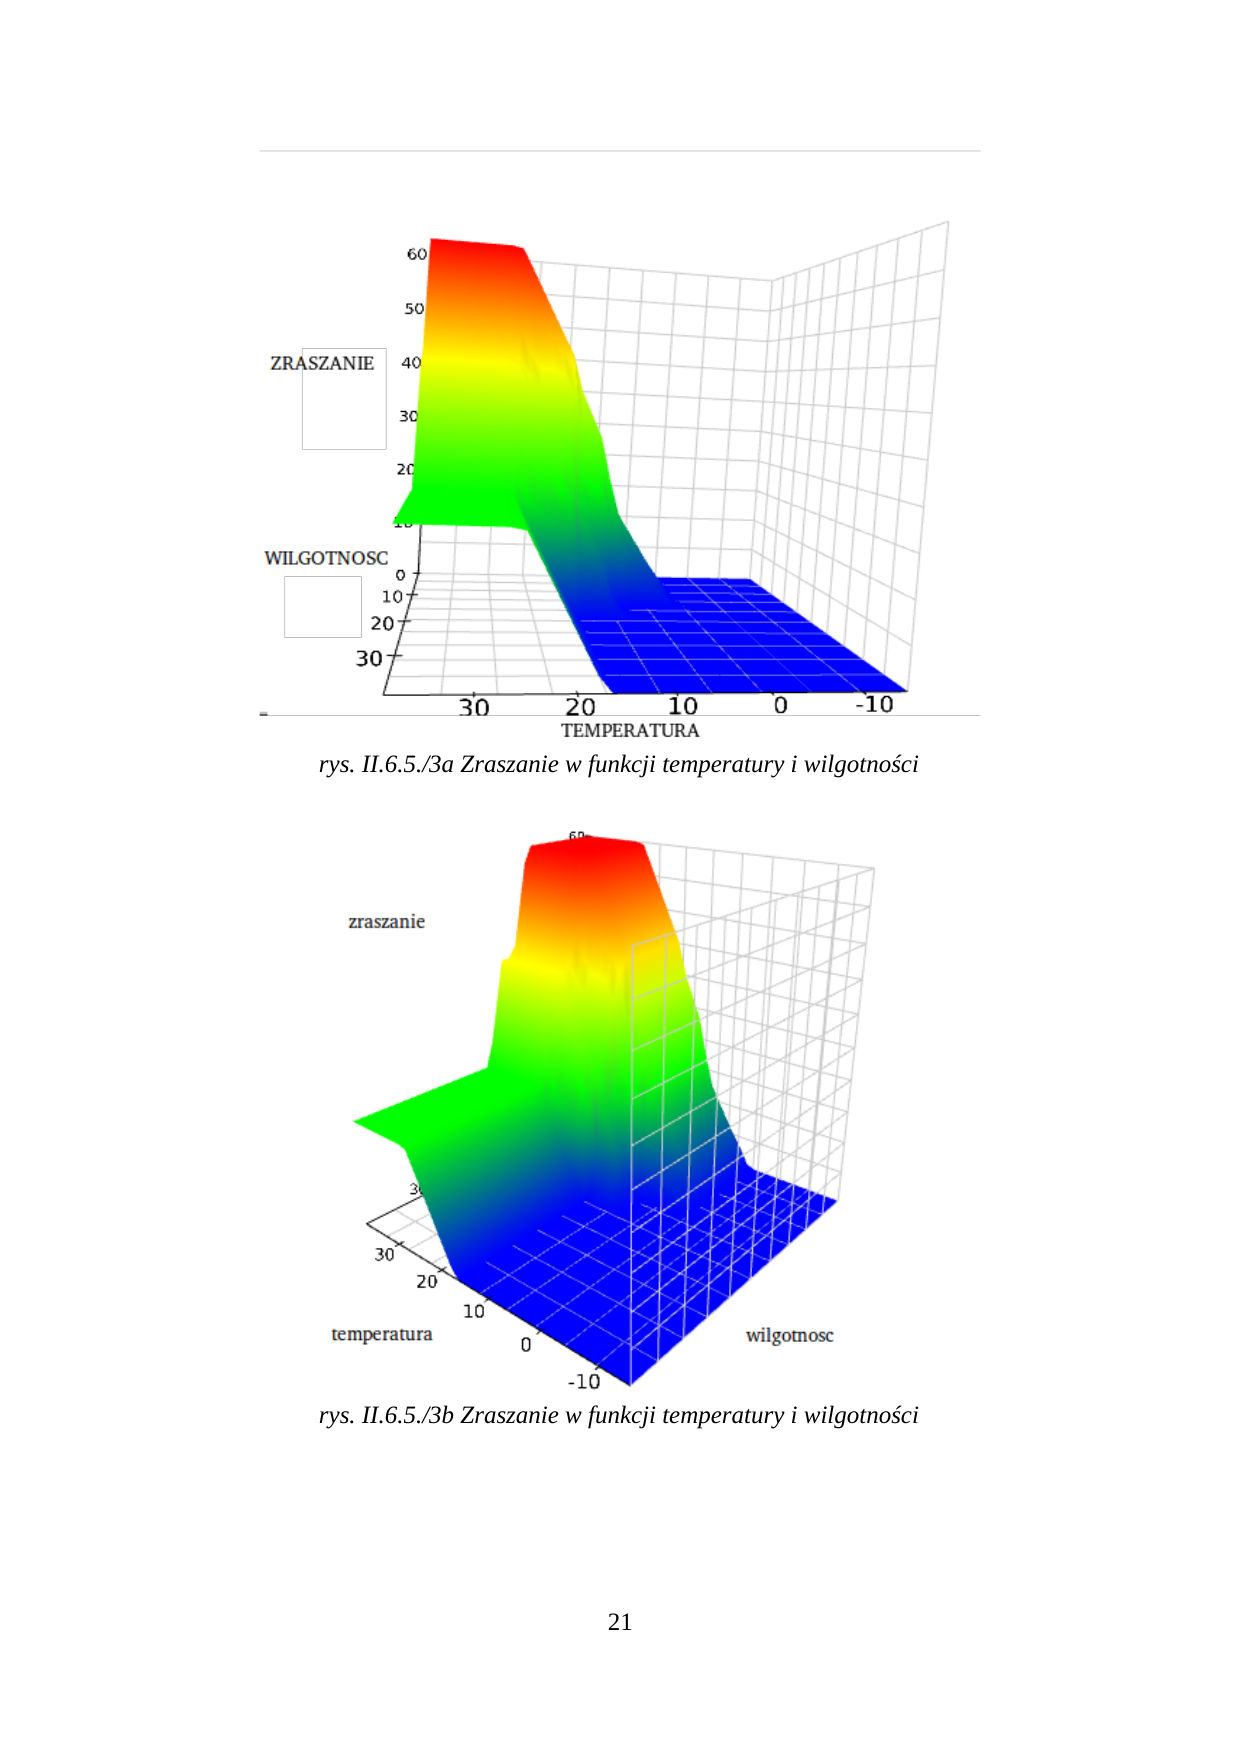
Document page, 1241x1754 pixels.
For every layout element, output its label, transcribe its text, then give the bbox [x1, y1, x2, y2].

picture [302, 795, 934, 1400]
picture [259, 118, 981, 749]
text rys. II.6.5./3a Zraszanie w funkcji temperatury i wilgotności [118, 118, 1122, 778]
text rys. II.6.5./3b Zraszanie w funkcji temperatury i wilgotności [118, 789, 1122, 1429]
